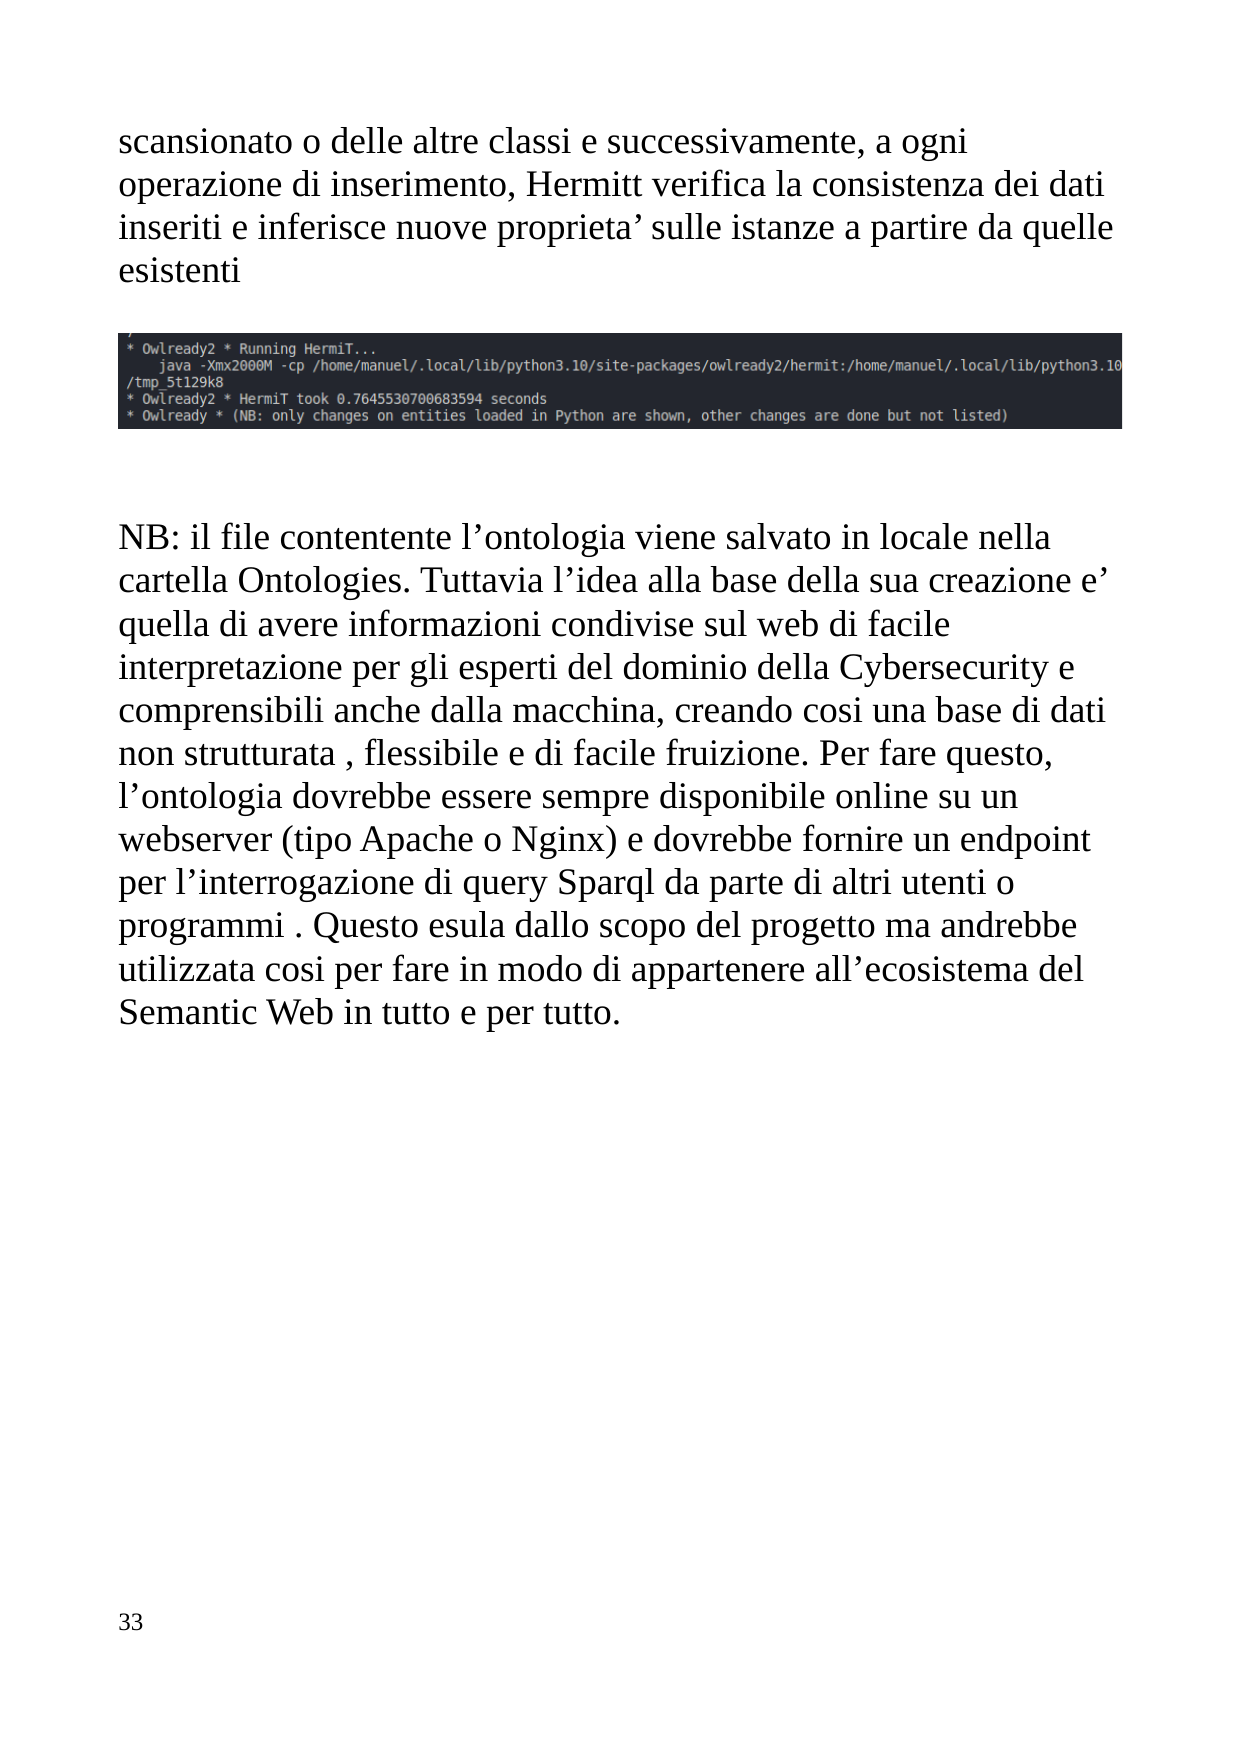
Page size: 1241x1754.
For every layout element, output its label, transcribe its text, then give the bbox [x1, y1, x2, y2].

picture [118, 333, 1123, 429]
text NB: il file contentente l’ontologia viene salvato in locale nella cartella Ontologies. Tuttavia l’idea alla base della sua creazione e’ quella di avere informazioni condivise sul web di facile interpretazione per gli esperti del dominio della Cybersecurity e comprensibili anche dalla macchina, creando cosi una base di dati non strutturata , flessibile e di facile fruizione. Per fare questo, l’ontologia dovrebbe essere sempre disponibile online su un webserver (tipo Apache o Nginx) e dovrebbe fornire un endpoint per l’interrogazione di query Sparql da parte di altri utenti o programmi . Questo esula dallo scopo del progetto ma andrebbe utilizzata cosi per fare in modo di appartenere all’ecosistema del Semantic Web in tutto e per tutto. [118, 515, 1122, 1032]
text scansionato o delle altre classi e successivamente, a ogni operazione di inserimento, Hermitt verifica la consistenza dei dati inseriti e inferisce nuove proprieta’ sulle istanze a partire da quelle esistenti [118, 118, 1122, 291]
